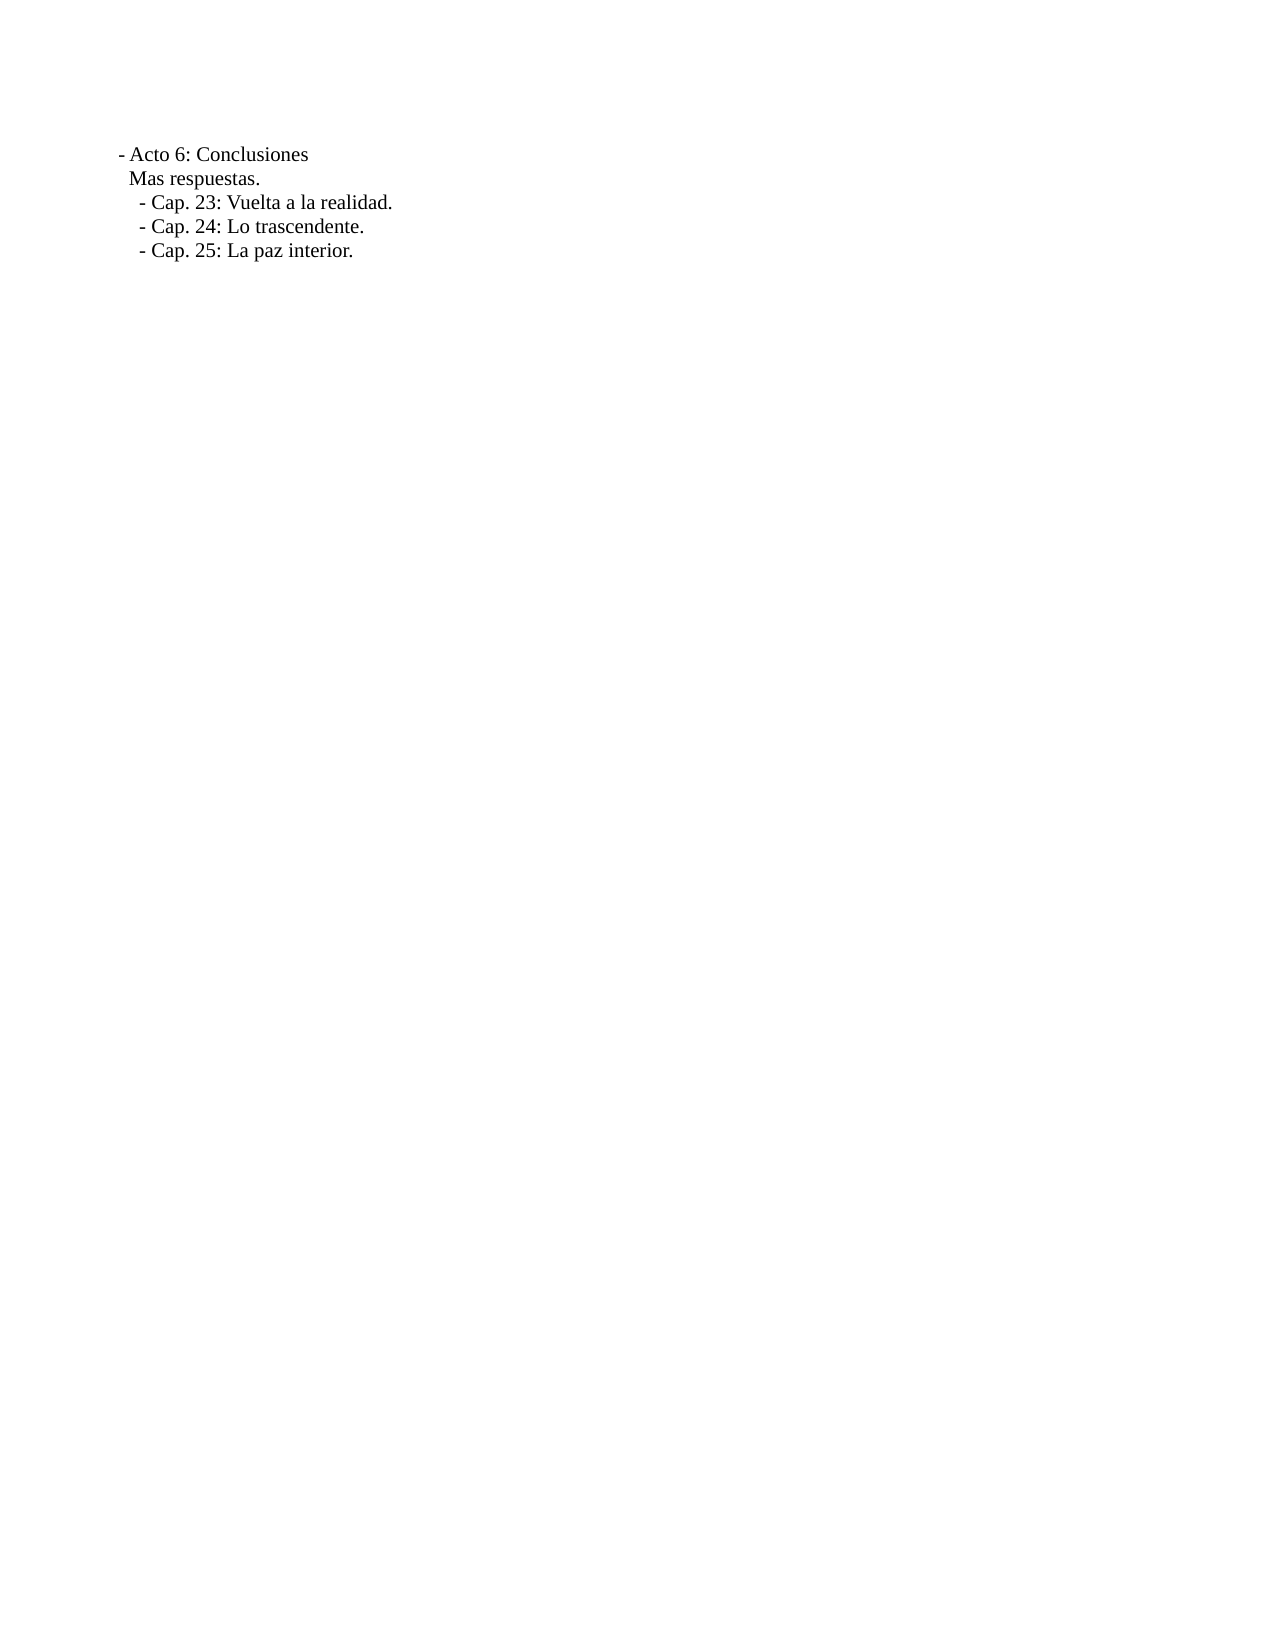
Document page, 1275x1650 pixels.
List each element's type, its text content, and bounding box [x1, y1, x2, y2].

text - Cap. 23: Vuelta a la realidad. [118, 190, 1157, 214]
text - Cap. 25: La paz interior. [118, 238, 1157, 262]
text - Acto 6: Conclusiones [118, 142, 1157, 166]
text Mas respuestas. [118, 166, 1157, 190]
text - Cap. 24: Lo trascendente. [118, 214, 1157, 238]
